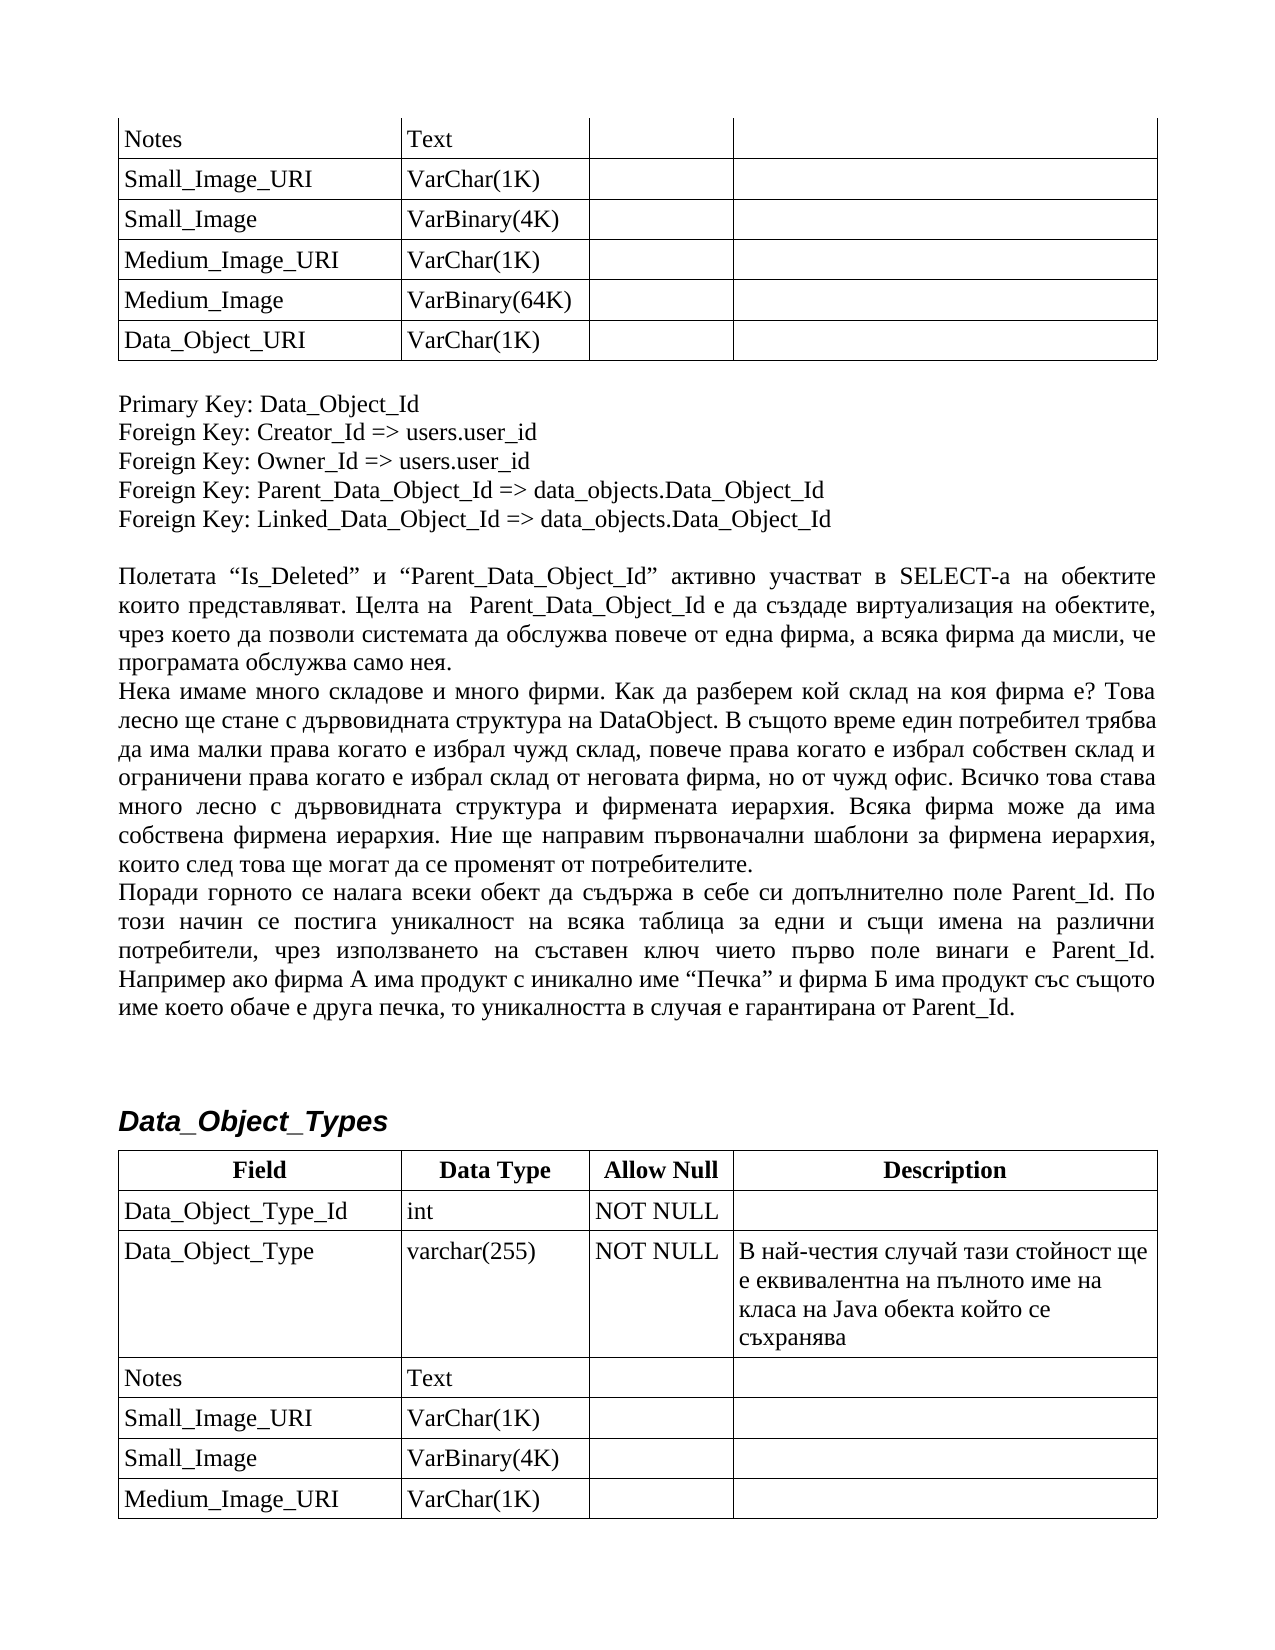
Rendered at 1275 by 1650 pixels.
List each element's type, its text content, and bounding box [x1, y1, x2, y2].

table_cell Data_Object_Type [119, 1231, 401, 1357]
text Поради горното се налага всеки обект да съдържа в себе си допълнително поле Parent_Id. По този начин се постига уникалност на всяка таблица за едни и същи имена на различни потребители, чрез използването на съставен ключ чието първо поле винаги е Parent_Id. Например ако фирма А има продукт с иникално име “Печка” и фирма Б има продукт със същото име което обаче е друга печка, то уникалността в случая е гарантирана от Parent_Id. [118, 877, 1157, 1021]
text Foreign Key: Owner_Id => users.user_id [118, 446, 1157, 475]
table_cell VarChar(1K) [402, 321, 589, 360]
table_cell [590, 321, 733, 360]
table_cell Medium_Image_URI [119, 1479, 401, 1518]
text Primary Key: Data_Object_Id [118, 389, 1157, 417]
text Foreign Key: Creator_Id => users.user_id [118, 417, 1157, 446]
table_cell NOT NULL [590, 1231, 733, 1357]
table_cell [734, 118, 1157, 158]
table_cell [734, 1398, 1157, 1438]
text Foreign Key: Parent_Data_Object_Id => data_objects.Data_Object_Id [118, 475, 1157, 504]
table_header Data Type [402, 1151, 589, 1190]
table_cell Small_Image_URI [119, 1398, 401, 1438]
table_cell Medium_Image_URI [119, 240, 401, 279]
table_cell Text [402, 1358, 589, 1397]
table_cell Small_Image [119, 200, 401, 239]
table_cell [734, 1191, 1157, 1230]
text Полетата “Is_Deleted” и “Parent_Data_Object_Id” активно участват в SELECT-а на обектите които представляват. Целта на Parent_Data_Object_Id е да създаде виртуализация на обектите, чрез което да позволи системата да обслужва повече от една фирма, а всяка фирма да мисли, че програмата обслужва само нея. [118, 561, 1157, 676]
table_cell VarBinary(4K) [402, 1439, 589, 1478]
table_cell Small_Image [119, 1439, 401, 1478]
table_cell Data_Object_URI [119, 321, 401, 360]
table_cell [734, 280, 1157, 320]
table_cell [590, 1479, 733, 1518]
table_cell [734, 1439, 1157, 1478]
table_cell [590, 280, 733, 320]
table_cell VarChar(1K) [402, 1398, 589, 1438]
table_cell varchar(255) [402, 1231, 589, 1357]
table_cell [590, 200, 733, 239]
text Foreign Key: Linked_Data_Object_Id => data_objects.Data_Object_Id [118, 504, 1157, 561]
table_cell В най-честия случай тази стойност ще е еквивалентна на пълното име на класа на Java обекта който се съхранява [734, 1231, 1157, 1357]
table_cell [590, 240, 733, 279]
table_cell int [402, 1191, 589, 1230]
table_cell [734, 1479, 1157, 1518]
table_cell NOT NULL [590, 1191, 733, 1230]
text Нека имаме много складове и много фирми. Как да разберем кой склад на коя фирма е? Това лесно ще стане с дървовидната структура на DataObject. В същото време един потребител трябва да има малки права когато е избрал чужд склад, повече права когато е избрал собствен склад и ограничени права когато е избрал склад от неговата фирма, но от чужд офис. Всичко това става много лесно с дървовидната структура и фирмената иерархия. Всяка фирма може да има собствена фирмена иерархия. Ние ще направим първоначални шаблони за фирмена иерархия, които след това ще могат да се променят от потребителите. [118, 676, 1157, 877]
table_cell [734, 159, 1157, 199]
table_cell VarChar(1K) [402, 240, 589, 279]
table_header Allow Null [590, 1151, 733, 1190]
table_cell [590, 118, 733, 158]
table_cell Small_Image_URI [119, 159, 401, 199]
subtitle Data_Object_Types [118, 1104, 1157, 1137]
table_header Field [119, 1151, 401, 1190]
table_cell Notes [119, 118, 401, 158]
table_cell [734, 1358, 1157, 1397]
table_cell VarBinary(64K) [402, 280, 589, 320]
table_cell VarChar(1K) [402, 159, 589, 199]
table_cell VarChar(1K) [402, 1479, 589, 1518]
table_cell [734, 240, 1157, 279]
table_cell [590, 159, 733, 199]
table_cell [734, 321, 1157, 360]
table_cell Notes [119, 1358, 401, 1397]
table_cell [590, 1439, 733, 1478]
table_cell Text [402, 118, 589, 158]
table_cell Data_Object_Type_Id [119, 1191, 401, 1230]
table_cell [734, 200, 1157, 239]
table_header Description [734, 1151, 1157, 1190]
table_cell [590, 1398, 733, 1438]
table_cell [590, 1358, 733, 1397]
table_cell VarBinary(4K) [402, 200, 589, 239]
table_cell Medium_Image [119, 280, 401, 320]
